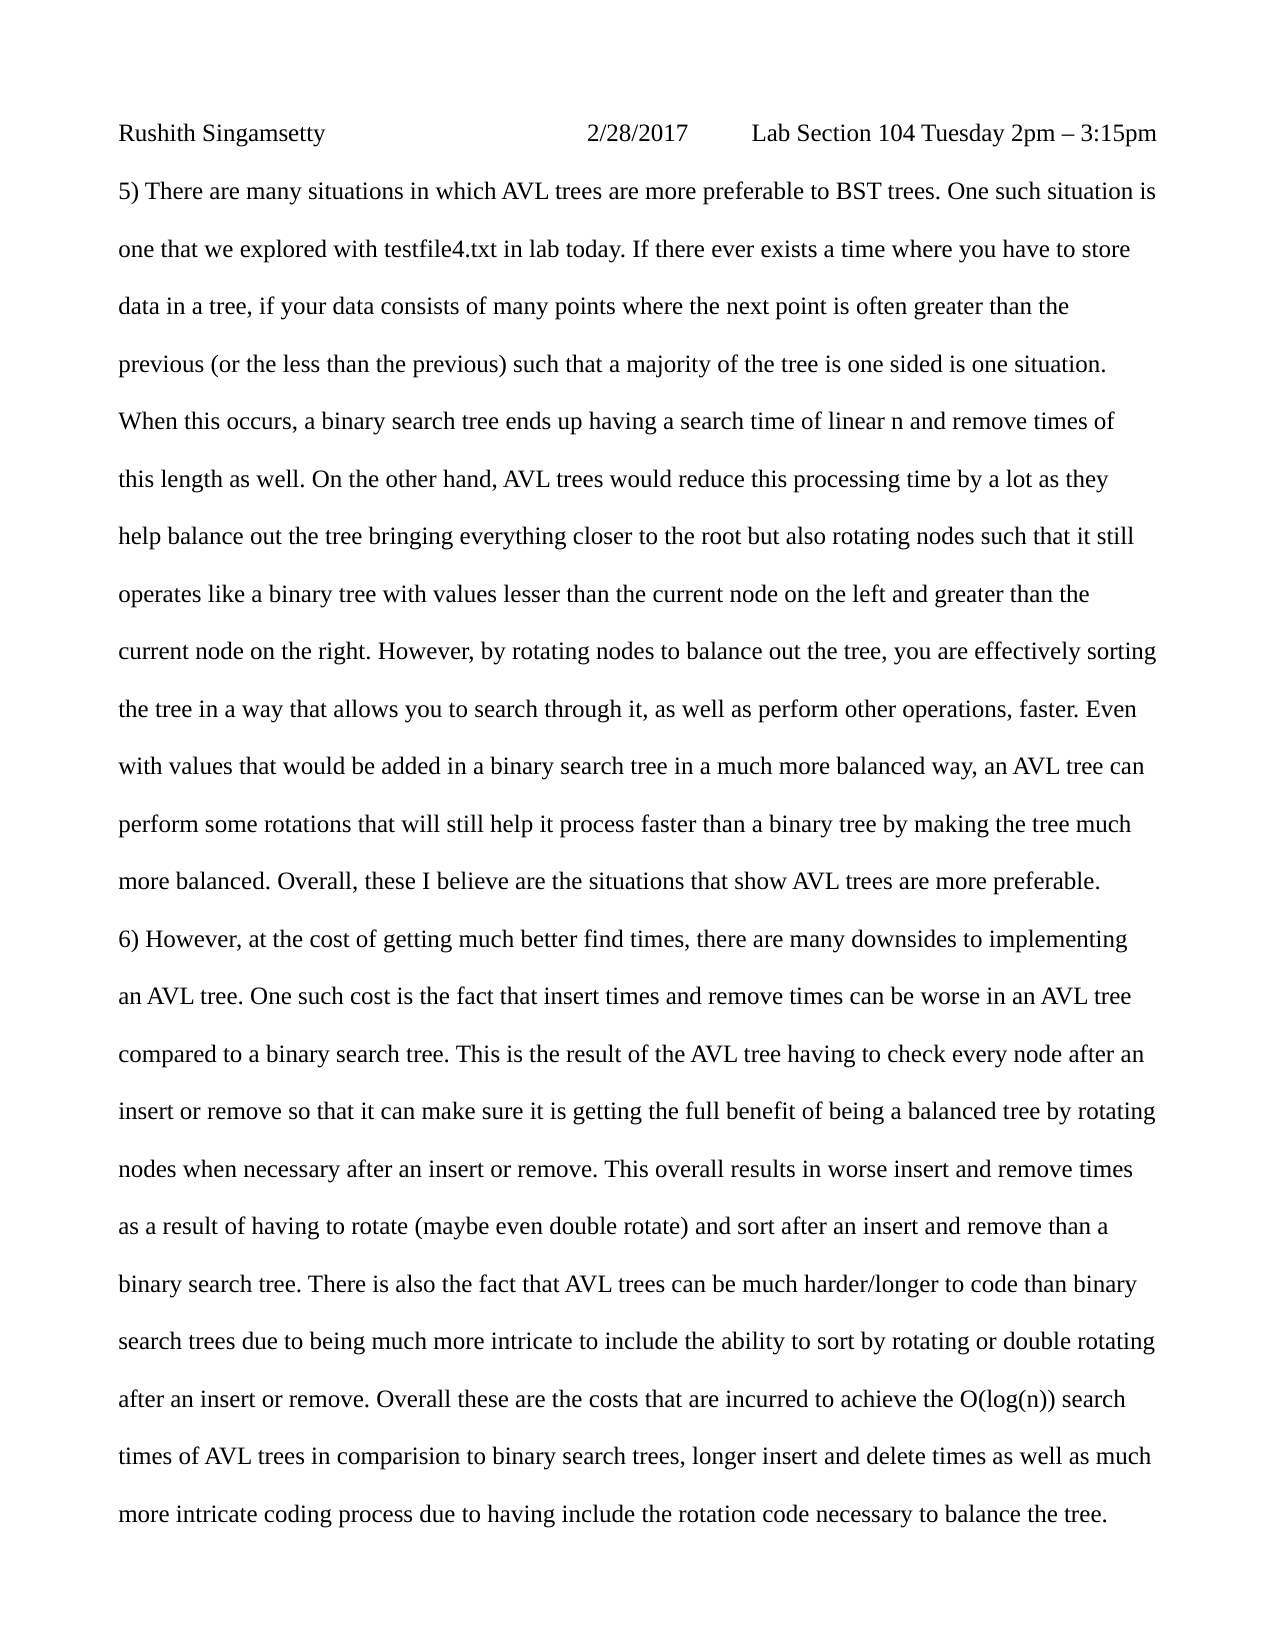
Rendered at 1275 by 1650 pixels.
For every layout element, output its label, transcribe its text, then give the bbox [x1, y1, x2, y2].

text 5) There are many situations in which AVL trees are more preferable to BST trees. One such situation is one that we explored with testfile4.txt in lab today. If there ever exists a time where you have to store data in a tree, if your data consists of many points where the next point is often greater than the previous (or the less than the previous) such that a majority of the tree is one sided is one situation. When this occurs, a binary search tree ends up having a search time of linear n and remove times of this length as well. On the other hand, AVL trees would reduce this processing time by a lot as they help balance out the tree bringing everything closer to the root but also rotating nodes such that it still operates like a binary tree with values lesser than the current node on the left and greater than the current node on the right. However, by rotating nodes to balance out the tree, you are effectively sorting the tree in a way that allows you to search through it, as well as perform other operations, faster. Even with values that would be added in a binary search tree in a much more balanced way, an AVL tree can perform some rotations that will still help it process faster than a binary tree by making the tree much more balanced. Overall, these I believe are the situations that show AVL trees are more preferable. [118, 176, 1157, 895]
text 6) However, at the cost of getting much better find times, there are many downsides to implementing an AVL tree. One such cost is the fact that insert times and remove times can be worse in an AVL tree compared to a binary search tree. This is the result of the AVL tree having to check every node after an insert or remove so that it can make sure it is getting the full benefit of being a balanced tree by rotating nodes when necessary after an insert or remove. This overall results in worse insert and remove times as a result of having to rotate (maybe even double rotate) and sort after an insert and remove than a binary search tree. There is also the fact that AVL trees can be much harder/longer to code than binary search trees due to being much more intricate to include the ability to sort by rotating or double rotating after an insert or remove. Overall these are the costs that are incurred to achieve the O(log(n)) search times of AVL trees in comparision to binary search trees, longer insert and delete times as well as much more intricate coding process due to having include the rotation code necessary to balance the tree. [118, 924, 1157, 1528]
